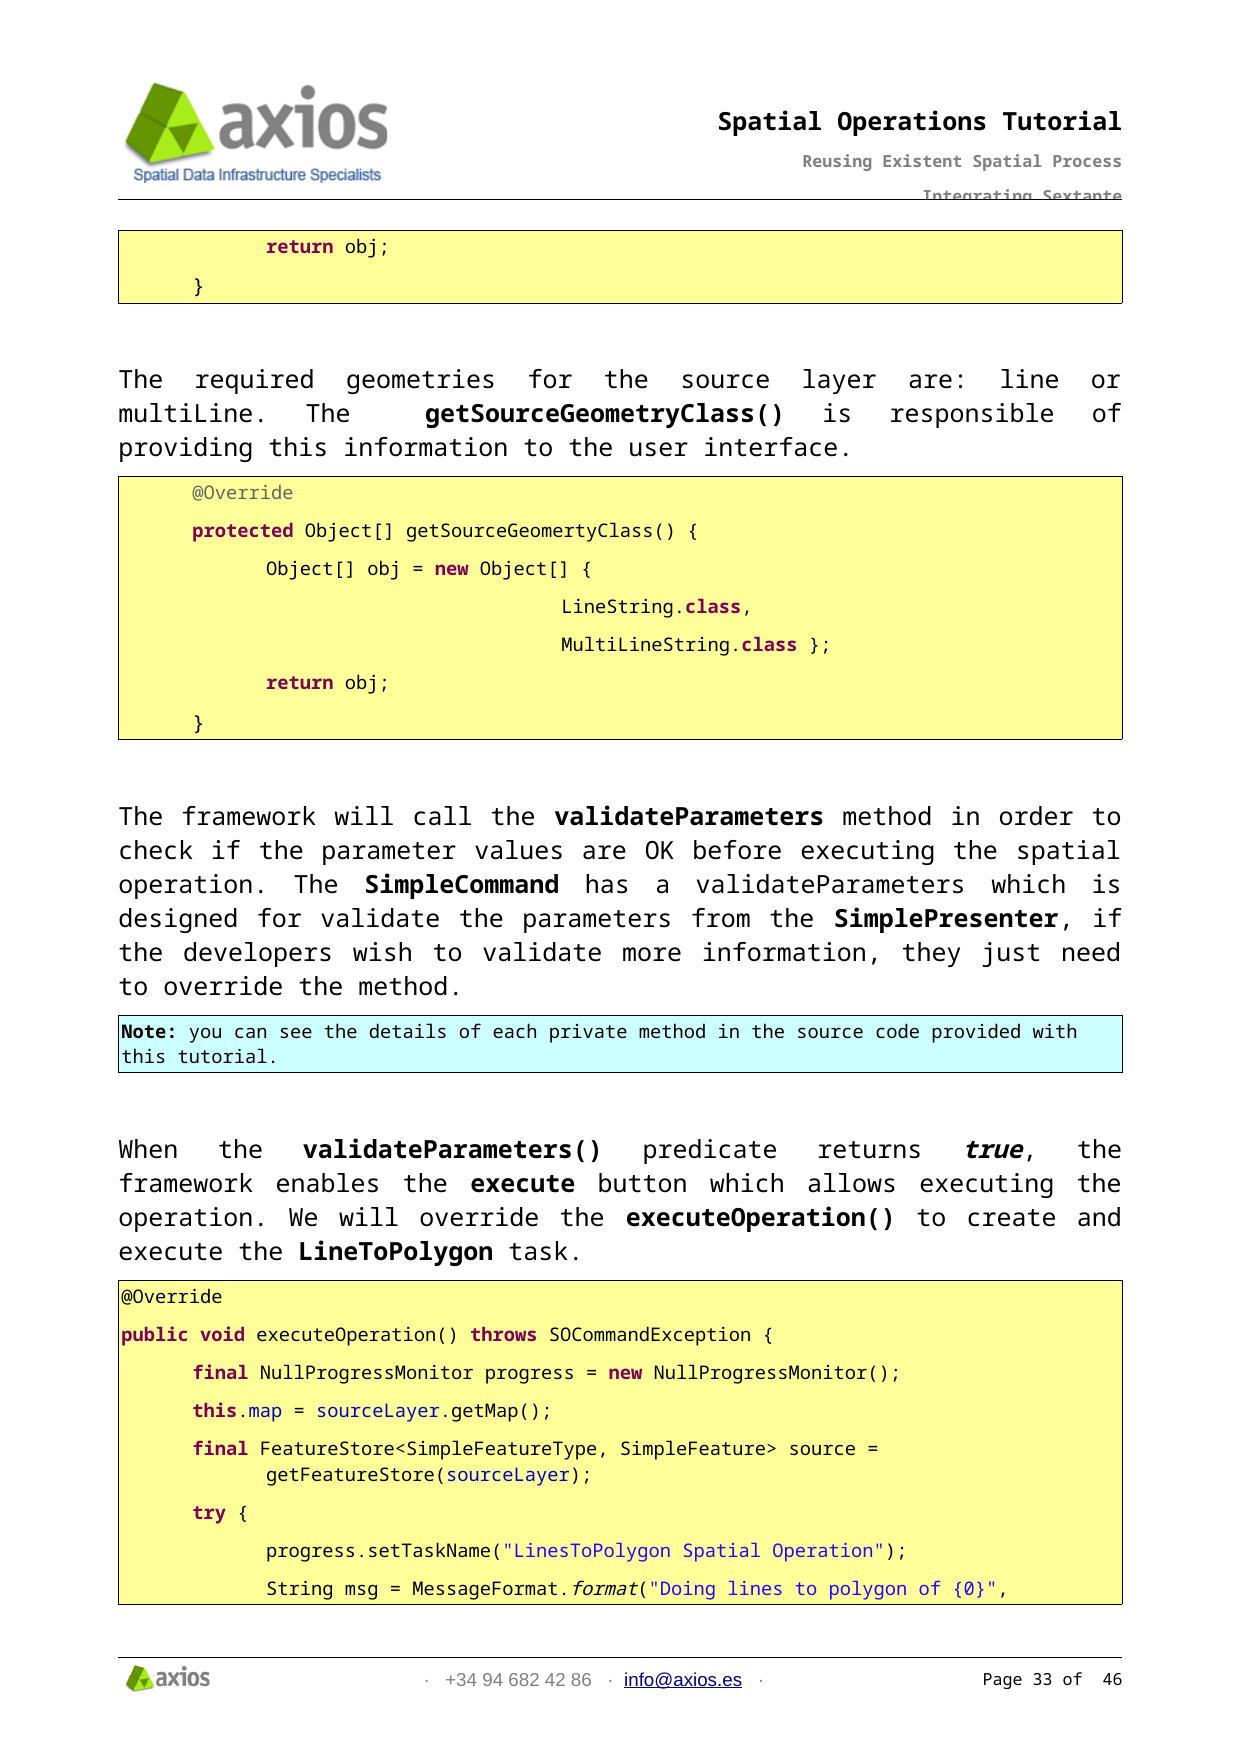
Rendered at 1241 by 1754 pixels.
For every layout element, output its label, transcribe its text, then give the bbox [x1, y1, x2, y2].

text When the validateParameters() predicate returns true, the framework enables the execute button which allows executing the operation. We will override the executeOperation() to create and execute the LineToPolygon task. [118, 1131, 1122, 1268]
text public void executeOperation() throws SOCommandException { [119, 1318, 1122, 1347]
text } [119, 268, 1122, 303]
text The required geometries for the source layer are: line or multiLine. The getSourceGeometryClass() is responsible of providing this information to the user interface. [118, 362, 1122, 464]
text final NullProgressMonitor progress = new NullProgressMonitor(); [119, 1356, 1122, 1385]
text The framework will call the validateParameters method in order to check if the parameter values are OK before executing the spatial operation. The SimpleCommand has a validateParameters which is designed for validate the parameters from the SimplePresenter, if the developers wish to validate more information, they just need to override the method. [118, 798, 1122, 1003]
text } [119, 704, 1122, 739]
text final FeatureStore<SimpleFeatureType, SimpleFeature> source = getFeatureStore(sourceLayer); [119, 1432, 1122, 1486]
text return obj; [119, 231, 1122, 258]
picture [126, 1664, 210, 1692]
text String msg = MessageFormat.format("Doing lines to polygon of {0}", [119, 1572, 1122, 1604]
text @Override [119, 477, 1122, 505]
picture [121, 81, 388, 183]
text MultiLineString.class }; [119, 628, 1122, 657]
text try { [119, 1496, 1122, 1524]
text Note: you can see the details of each private method in the source code provided with this tutorial. [119, 1016, 1122, 1072]
text return obj; [119, 666, 1122, 695]
text LineString.class, [119, 590, 1122, 619]
text @Override [119, 1281, 1122, 1309]
text protected Object[] getSourceGeomertyClass() { [119, 514, 1122, 543]
text progress.setTaskName("LinesToPolygon Spatial Operation"); [119, 1534, 1122, 1562]
text this.map = sourceLayer.getMap(); [119, 1394, 1122, 1423]
text Object[] obj = new Object[] { [119, 552, 1122, 581]
